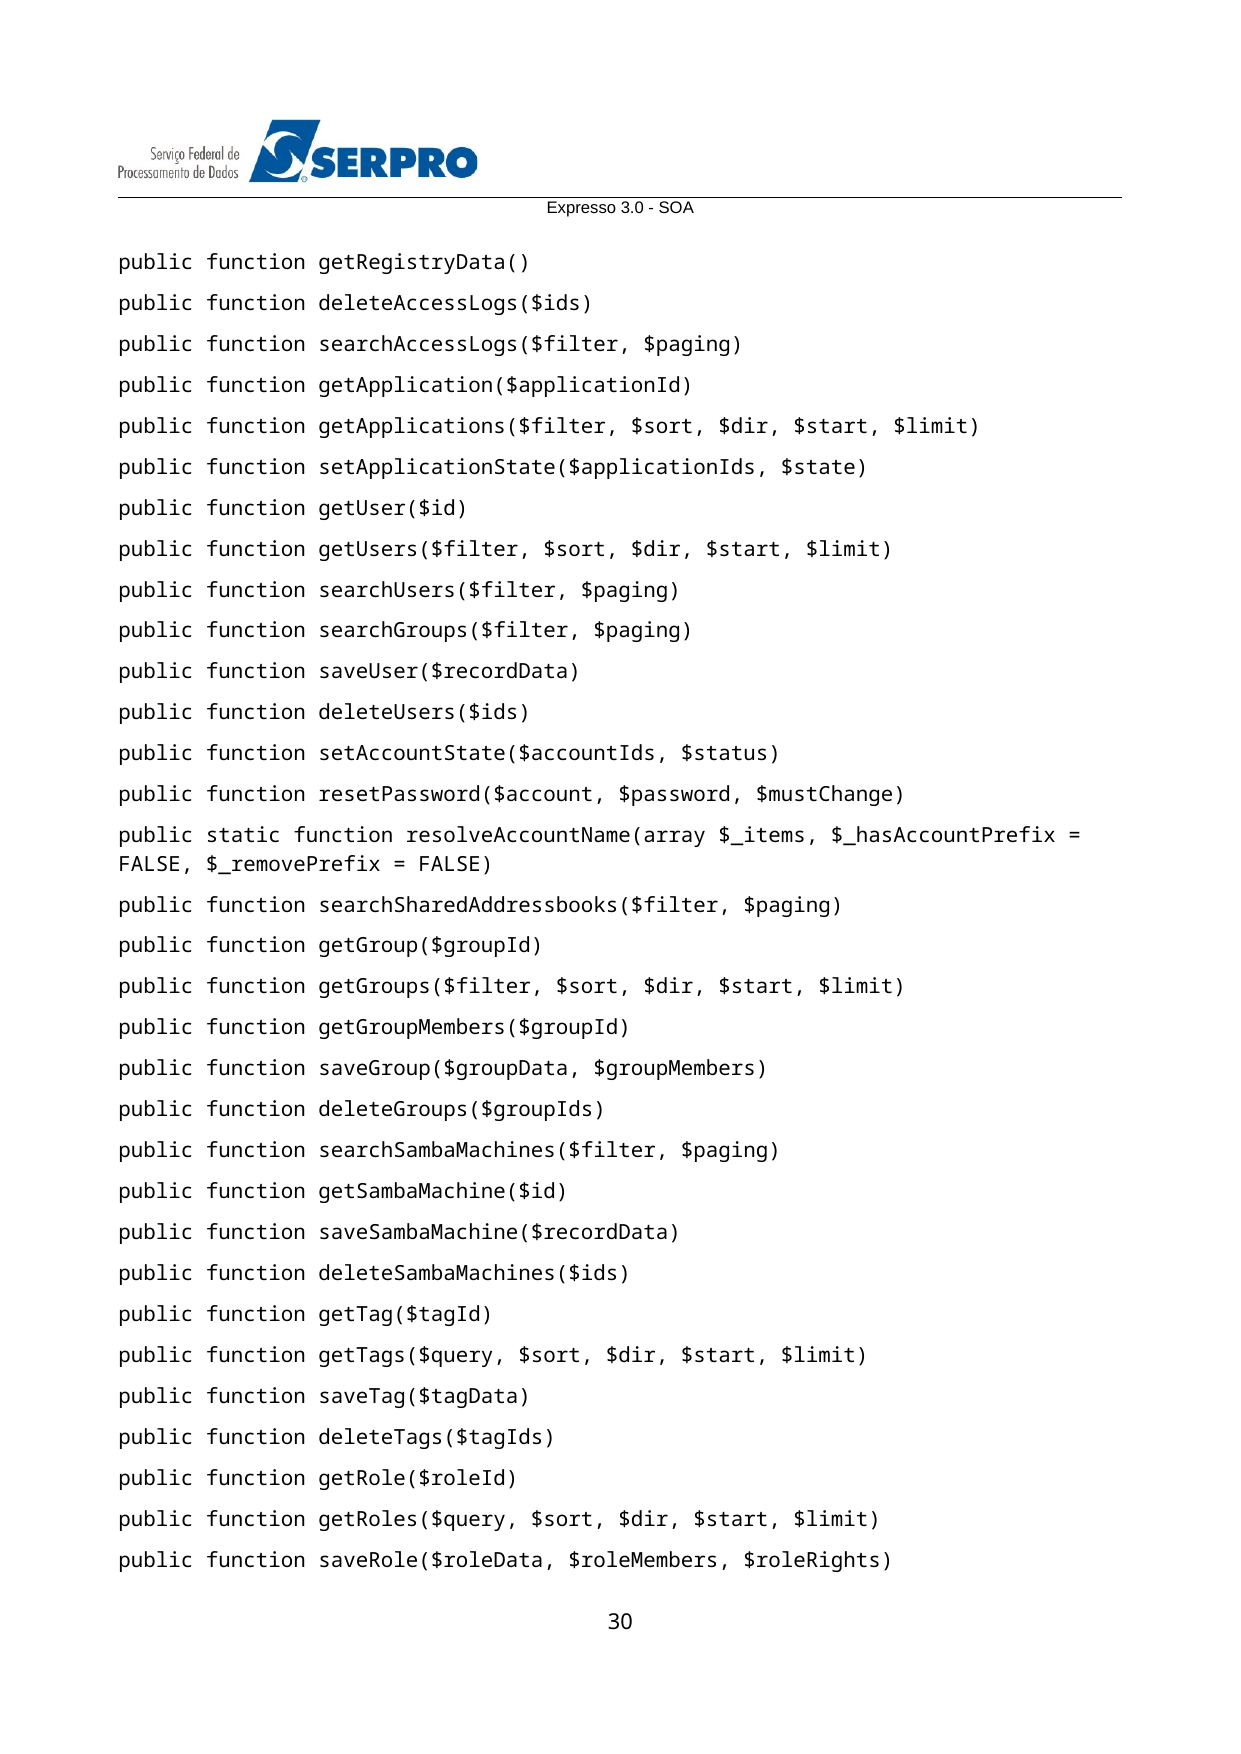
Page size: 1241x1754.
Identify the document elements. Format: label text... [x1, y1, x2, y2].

text public function deleteAccessLogs($ids) [118, 288, 1122, 317]
text public function saveSambaMachine($recordData) [118, 1217, 1122, 1246]
text public function setAccountState($accountIds, $status) [118, 738, 1122, 767]
text public function resetPassword($account, $password, $mustChange) [118, 779, 1122, 808]
text public function searchAccessLogs($filter, $paging) [118, 329, 1122, 357]
text public function saveGroup($groupData, $groupMembers) [118, 1053, 1122, 1082]
text public function saveUser($recordData) [118, 657, 1122, 685]
text public function getRegistryData() [118, 247, 1122, 276]
text public function getApplications($filter, $sort, $dir, $start, $limit) [118, 411, 1122, 439]
text public function getTag($tagId) [118, 1299, 1122, 1327]
text public function getGroup($groupId) [118, 931, 1122, 959]
text public function getGroupMembers($groupId) [118, 1012, 1122, 1041]
picture [118, 118, 478, 183]
text public function deleteUsers($ids) [118, 697, 1122, 726]
text public function getTags($query, $sort, $dir, $start, $limit) [118, 1340, 1122, 1368]
text public function searchGroups($filter, $paging) [118, 616, 1122, 644]
text public function saveRole($roleData, $roleMembers, $roleRights) [118, 1545, 1122, 1573]
text public function deleteTags($tagIds) [118, 1422, 1122, 1450]
text public function saveTag($tagData) [118, 1381, 1122, 1409]
text public function searchUsers($filter, $paging) [118, 575, 1122, 603]
text public function setApplicationState($applicationIds, $state) [118, 452, 1122, 480]
text public function searchSharedAddressbooks($filter, $paging) [118, 890, 1122, 918]
text public static function resolveAccountName(array $_items, $_hasAccountPrefix = FALSE, $_removePrefix = FALSE) [118, 820, 1122, 877]
text public function getApplication($applicationId) [118, 370, 1122, 398]
text public function searchSambaMachines($filter, $paging) [118, 1135, 1122, 1164]
text public function getSambaMachine($id) [118, 1176, 1122, 1205]
text public function getGroups($filter, $sort, $dir, $start, $limit) [118, 972, 1122, 1000]
text public function getRole($roleId) [118, 1463, 1122, 1491]
text public function getUsers($filter, $sort, $dir, $start, $limit) [118, 534, 1122, 562]
text public function deleteGroups($groupIds) [118, 1094, 1122, 1123]
text public function getUser($id) [118, 493, 1122, 521]
text public function getRoles($query, $sort, $dir, $start, $limit) [118, 1504, 1122, 1532]
text public function deleteSambaMachines($ids) [118, 1258, 1122, 1287]
